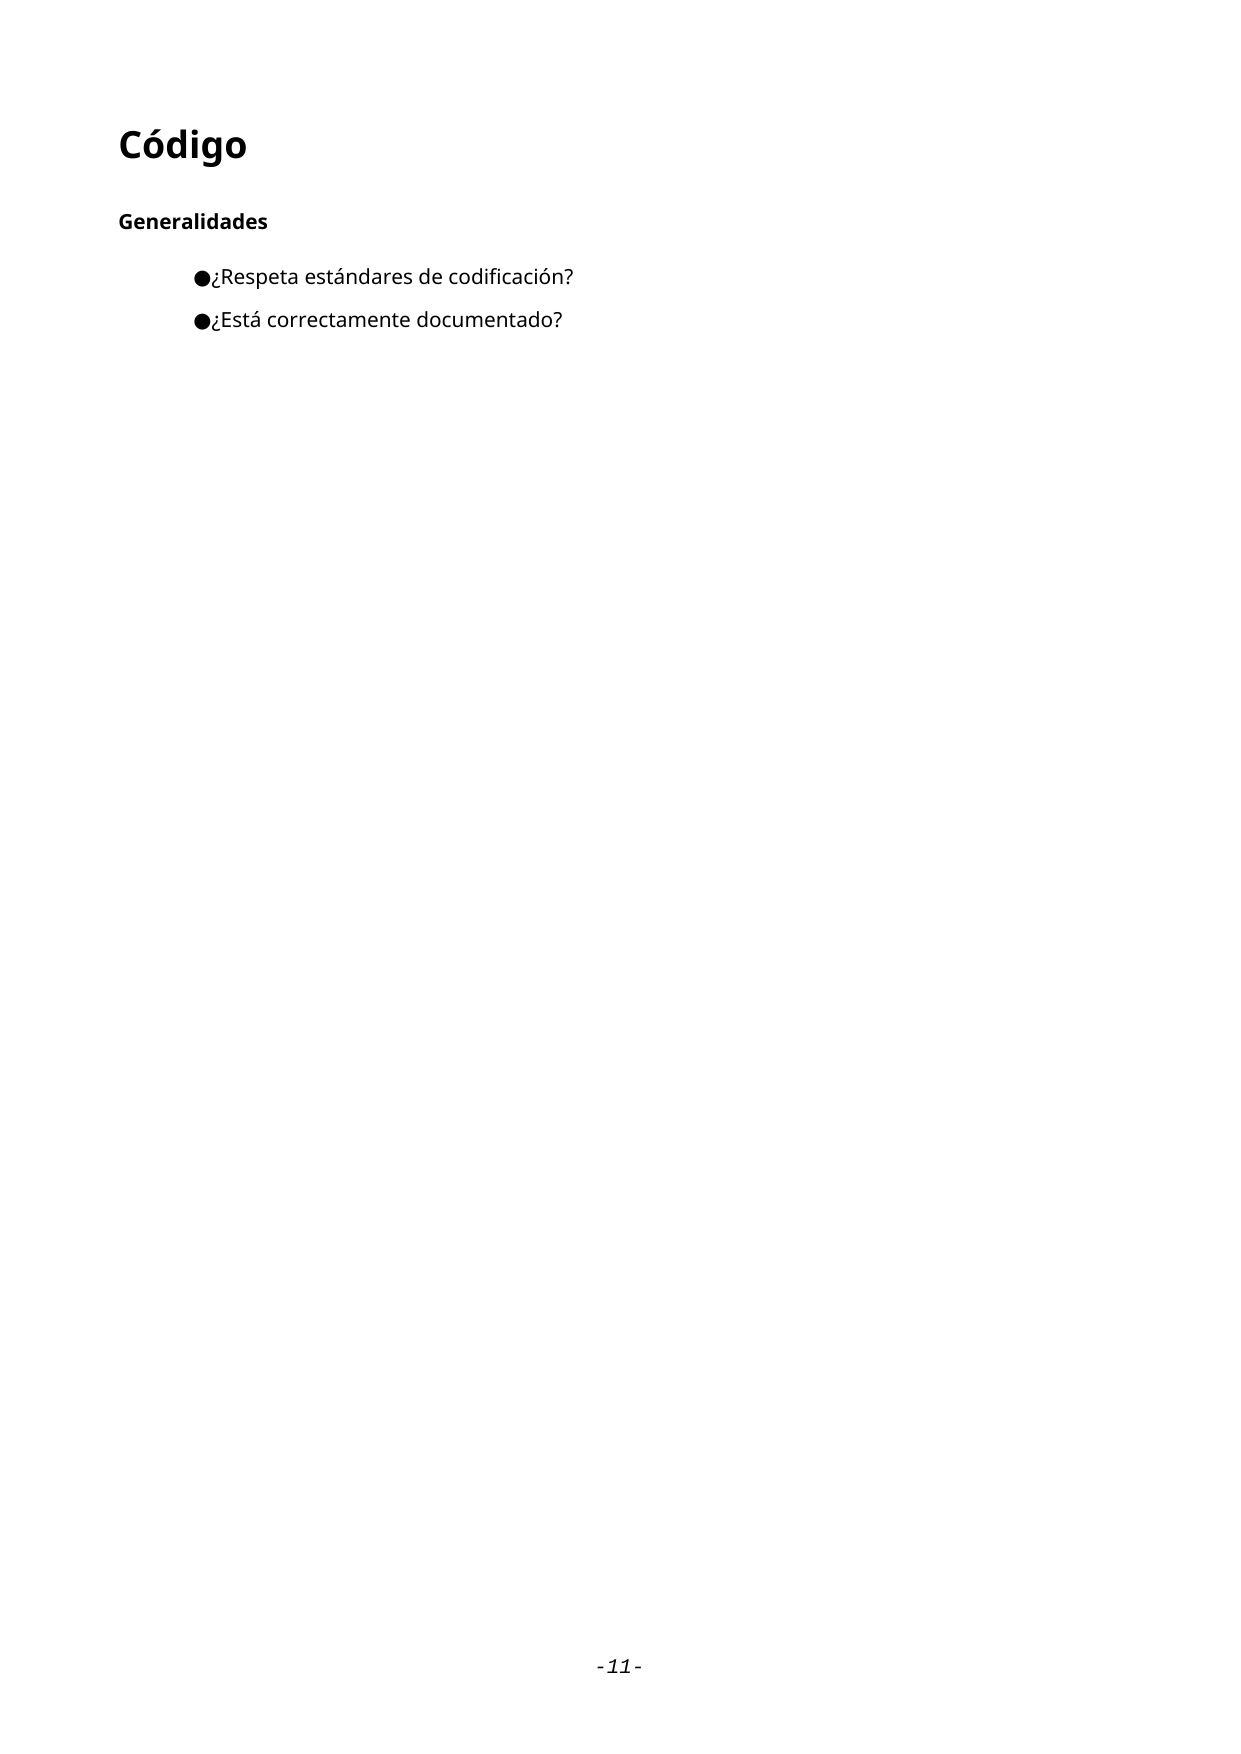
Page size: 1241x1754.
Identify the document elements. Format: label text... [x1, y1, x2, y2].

subtitle Código [118, 118, 1122, 169]
text Generalidades [118, 207, 1122, 236]
list ¿Está correctamente documentado? [118, 305, 1122, 333]
list ¿Respeta estándares de codificación? [118, 262, 1122, 291]
